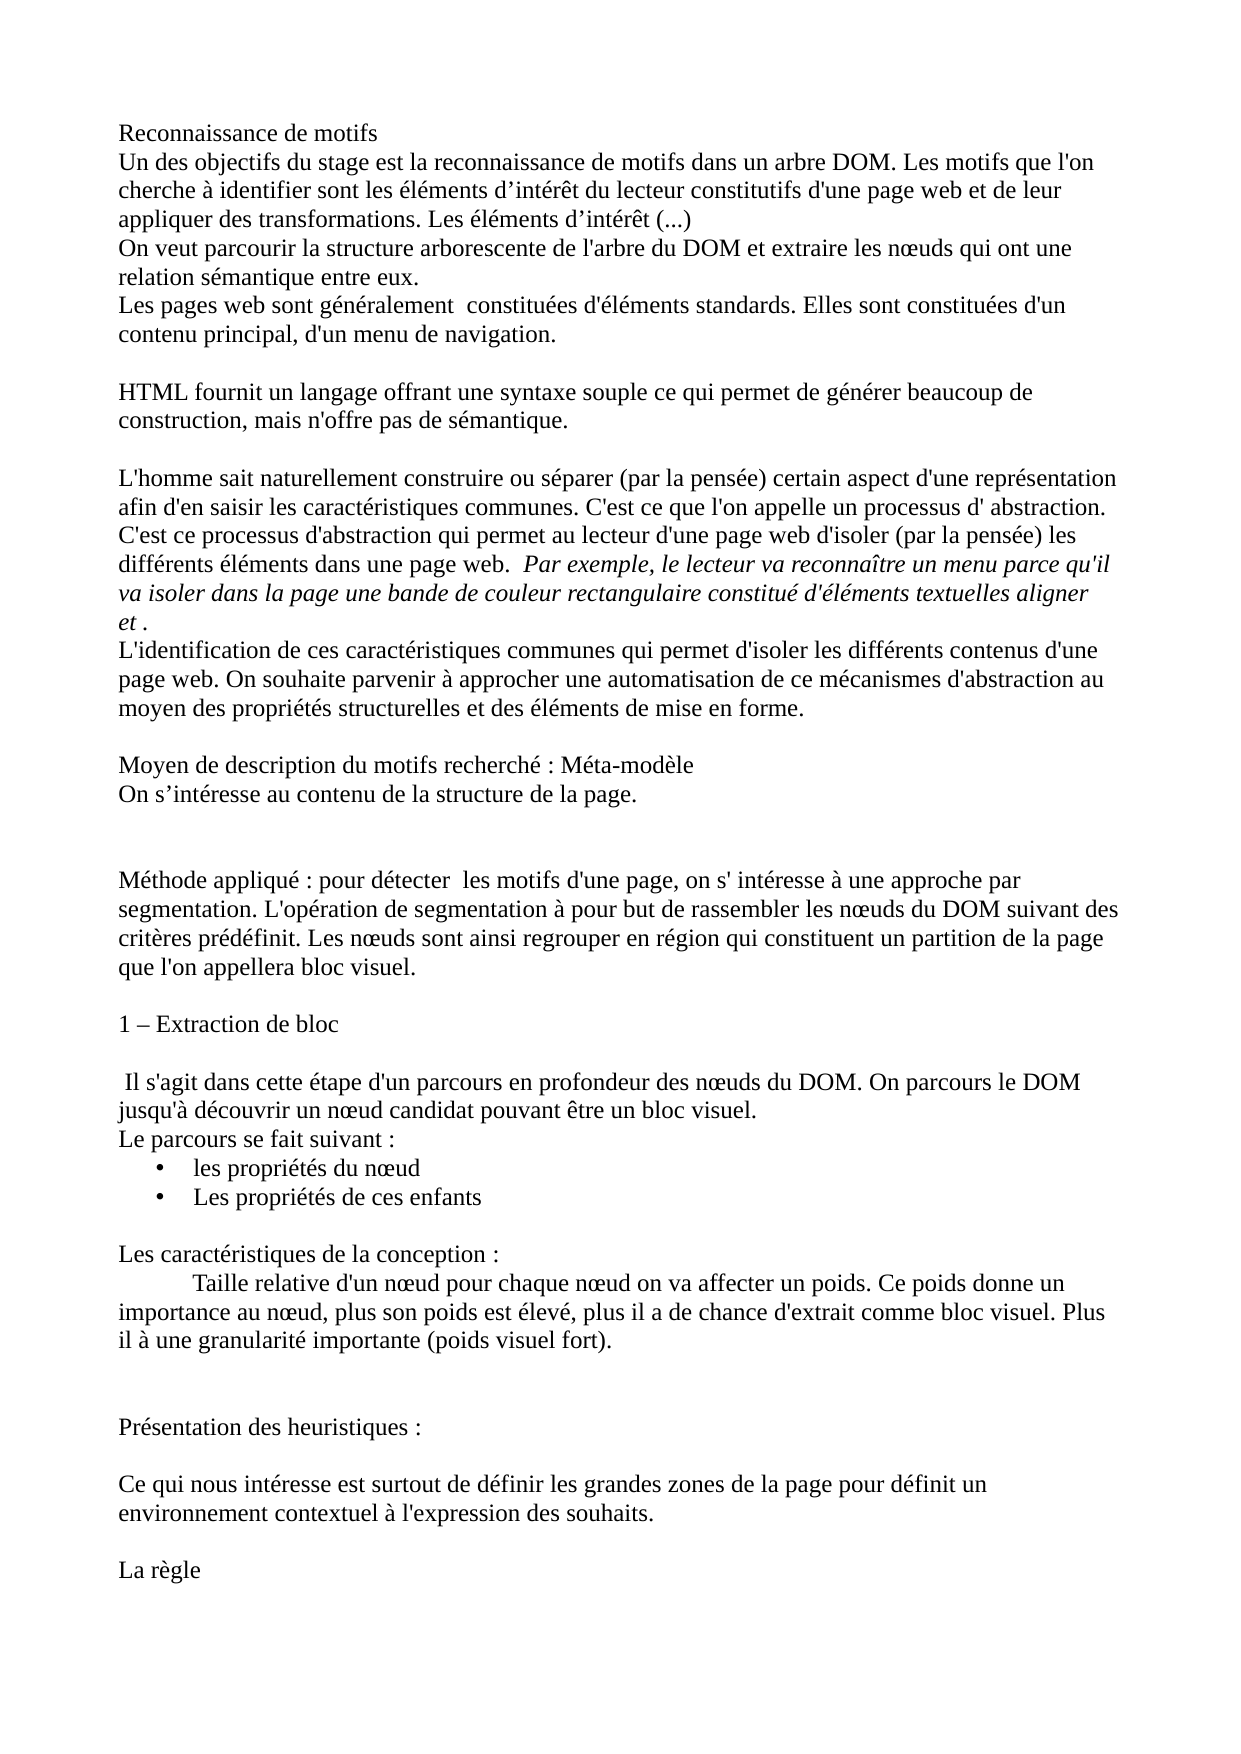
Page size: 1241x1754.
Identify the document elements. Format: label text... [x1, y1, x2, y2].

text Méthode appliqué : pour détecter les motifs d'une page, on s' intéresse à une approche par segmentation. L'opération de segmentation à pour but de rassembler les nœuds du DOM suivant des critères prédéfinit. Les nœuds sont ainsi regrouper en région qui constituent un partition de la page que l'on appellera bloc visuel. [118, 866, 1122, 981]
list les propriétés du nœud [156, 1153, 1122, 1182]
text Taille relative d'un nœud pour chaque nœud on va affecter un poids. Ce poids donne un importance au nœud, plus son poids est élevé, plus il a de chance d'extrait comme bloc visuel. Plus il à une granularité importante (poids visuel fort). [118, 1268, 1122, 1354]
text Présentation des heuristiques : [118, 1412, 1122, 1441]
text On veut parcourir la structure arborescente de l'arbre du DOM et extraire les nœuds qui ont une relation sémantique entre eux. [118, 233, 1122, 291]
text 1 – Extraction de bloc [118, 1009, 1122, 1038]
text On s’intéresse au contenu de la structure de la page. [118, 779, 1122, 808]
text Il s'agit dans cette étape d'un parcours en profondeur des nœuds du DOM. On parcours le DOM jusqu'à découvrir un nœud candidat pouvant être un bloc visuel. [118, 1067, 1122, 1124]
text HTML fournit un langage offrant une syntaxe souple ce qui permet de générer beaucoup de construction, mais n'offre pas de sémantique. [118, 377, 1122, 434]
text Reconnaissance de motifs [118, 118, 1122, 147]
list Les propriétés de ces enfants [156, 1182, 1122, 1211]
text L'identification de ces caractéristiques communes qui permet d'isoler les différents contenus d'une page web. On souhaite parvenir à approcher une automatisation de ce mécanismes d'abstraction au moyen des propriétés structurelles et des éléments de mise en forme. [118, 636, 1122, 722]
text L'homme sait naturellement construire ou séparer (par la pensée) certain aspect d'une représentation afin d'en saisir les caractéristiques communes. C'est ce que l'on appelle un processus d' abstraction. C'est ce processus d'abstraction qui permet au lecteur d'une page web d'isoler (par la pensée) les différents éléments dans une page web. Par exemple, le lecteur va reconnaître un menu parce qu'il va isoler dans la page une bande de couleur rectangulaire constitué d'éléments textuelles aligner et . [118, 463, 1122, 636]
text Les caractéristiques de la conception : [118, 1239, 1122, 1268]
text Ce qui nous intéresse est surtout de définir les grandes zones de la page pour définit un environnement contextuel à l'expression des souhaits. [118, 1469, 1122, 1527]
text Les pages web sont généralement constituées d'éléments standards. Elles sont constituées d'un contenu principal, d'un menu de navigation. [118, 291, 1122, 348]
text Le parcours se fait suivant : [118, 1124, 1122, 1153]
text La règle [118, 1556, 1122, 1584]
text Un des objectifs du stage est la reconnaissance de motifs dans un arbre DOM. Les motifs que l'on cherche à identifier sont les éléments d’intérêt du lecteur constitutifs d'une page web et de leur appliquer des transformations. Les éléments d’intérêt (...) [118, 147, 1122, 233]
text Moyen de description du motifs recherché : Méta-modèle [118, 751, 1122, 779]
